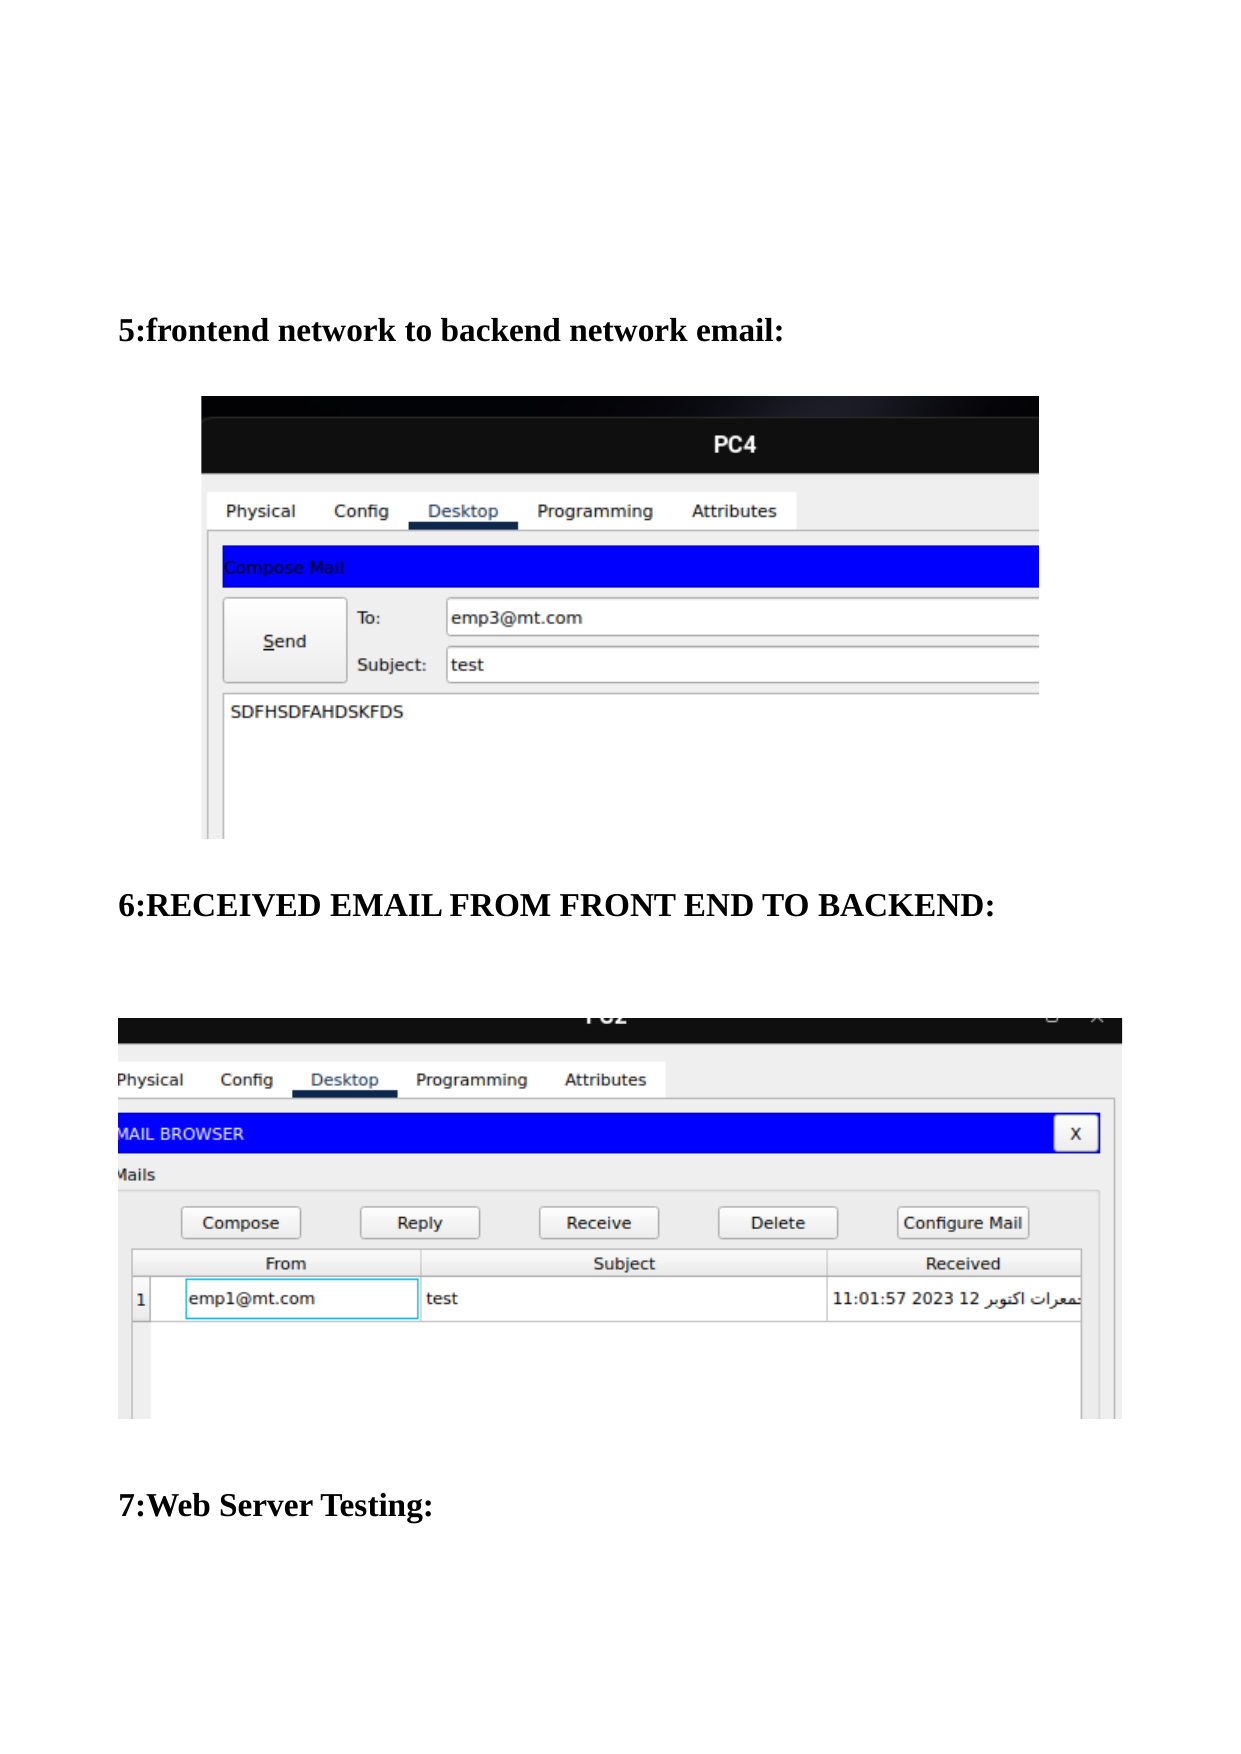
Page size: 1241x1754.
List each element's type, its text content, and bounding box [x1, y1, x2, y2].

text 7:Web Server Testing: [118, 1486, 1122, 1524]
text 5:frontend network to backend network email: [118, 310, 1122, 348]
text 6:RECEIVED EMAIL FROM FRONT END TO BACKEND: [118, 885, 1122, 923]
